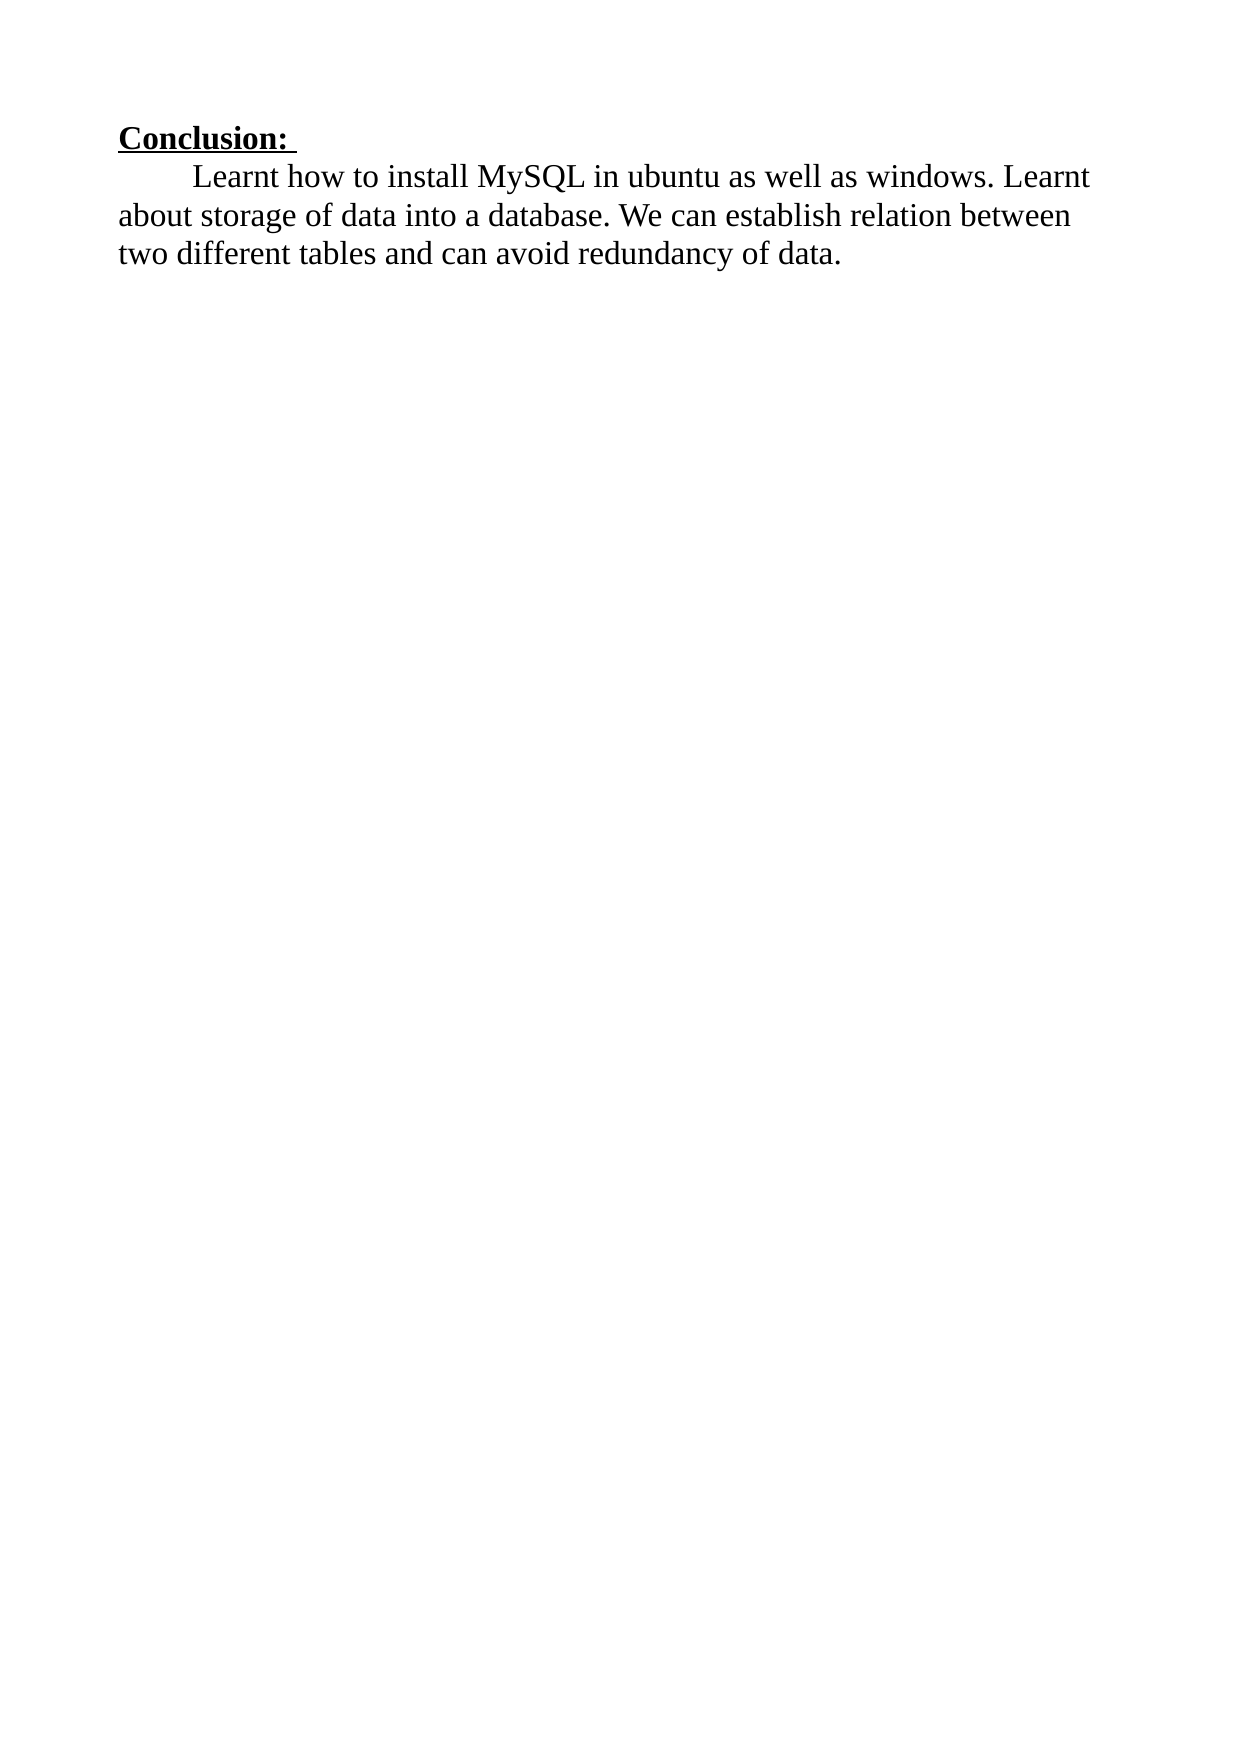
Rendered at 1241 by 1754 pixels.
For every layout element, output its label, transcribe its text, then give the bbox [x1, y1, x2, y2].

text Learnt how to install MySQL in ubuntu as well as windows. Learnt about storage of data into a database. We can establish relation between two different tables and can avoid redundancy of data. [118, 156, 1122, 271]
text Conclusion: [118, 118, 1122, 156]
